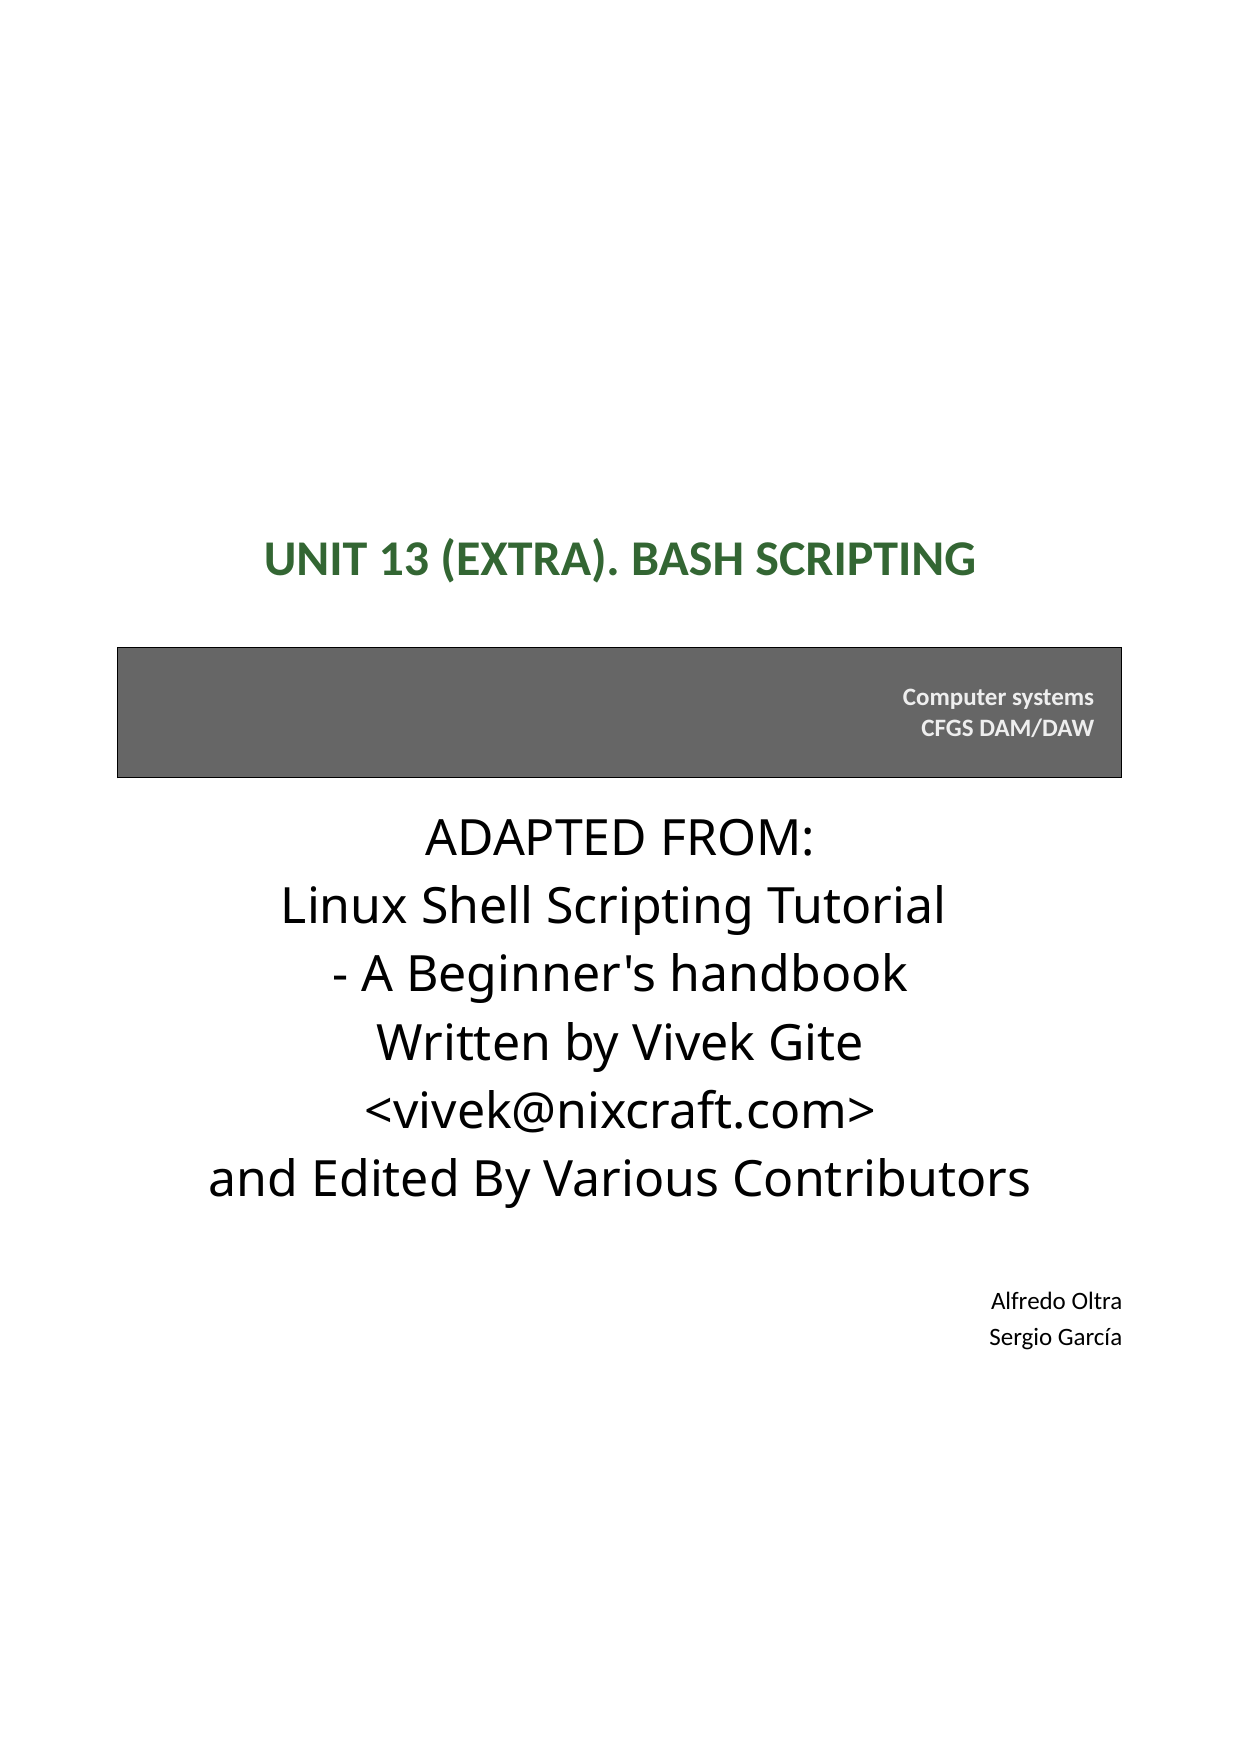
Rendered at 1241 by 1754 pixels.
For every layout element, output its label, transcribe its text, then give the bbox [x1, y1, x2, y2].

text Written by Vivek Gite <vivek@nixcraft.com> [118, 1006, 1122, 1143]
text UNIT 13 (EXTRA). Bash SCRIPTING [118, 527, 1122, 588]
text ADAPTED FROM: [118, 778, 1122, 870]
text Computer systems [121, 682, 1094, 712]
text Sergio García [231, 1321, 1122, 1352]
text - A Beginner's handbook [118, 938, 1122, 1006]
text [118, 588, 1122, 647]
text and Edited By Various Contributors [118, 1143, 1122, 1211]
text Alfredo Oltra [231, 1285, 1122, 1315]
text CFGS DAM/DAW [121, 712, 1094, 743]
text Linux Shell Scripting Tutorial [118, 870, 1122, 938]
